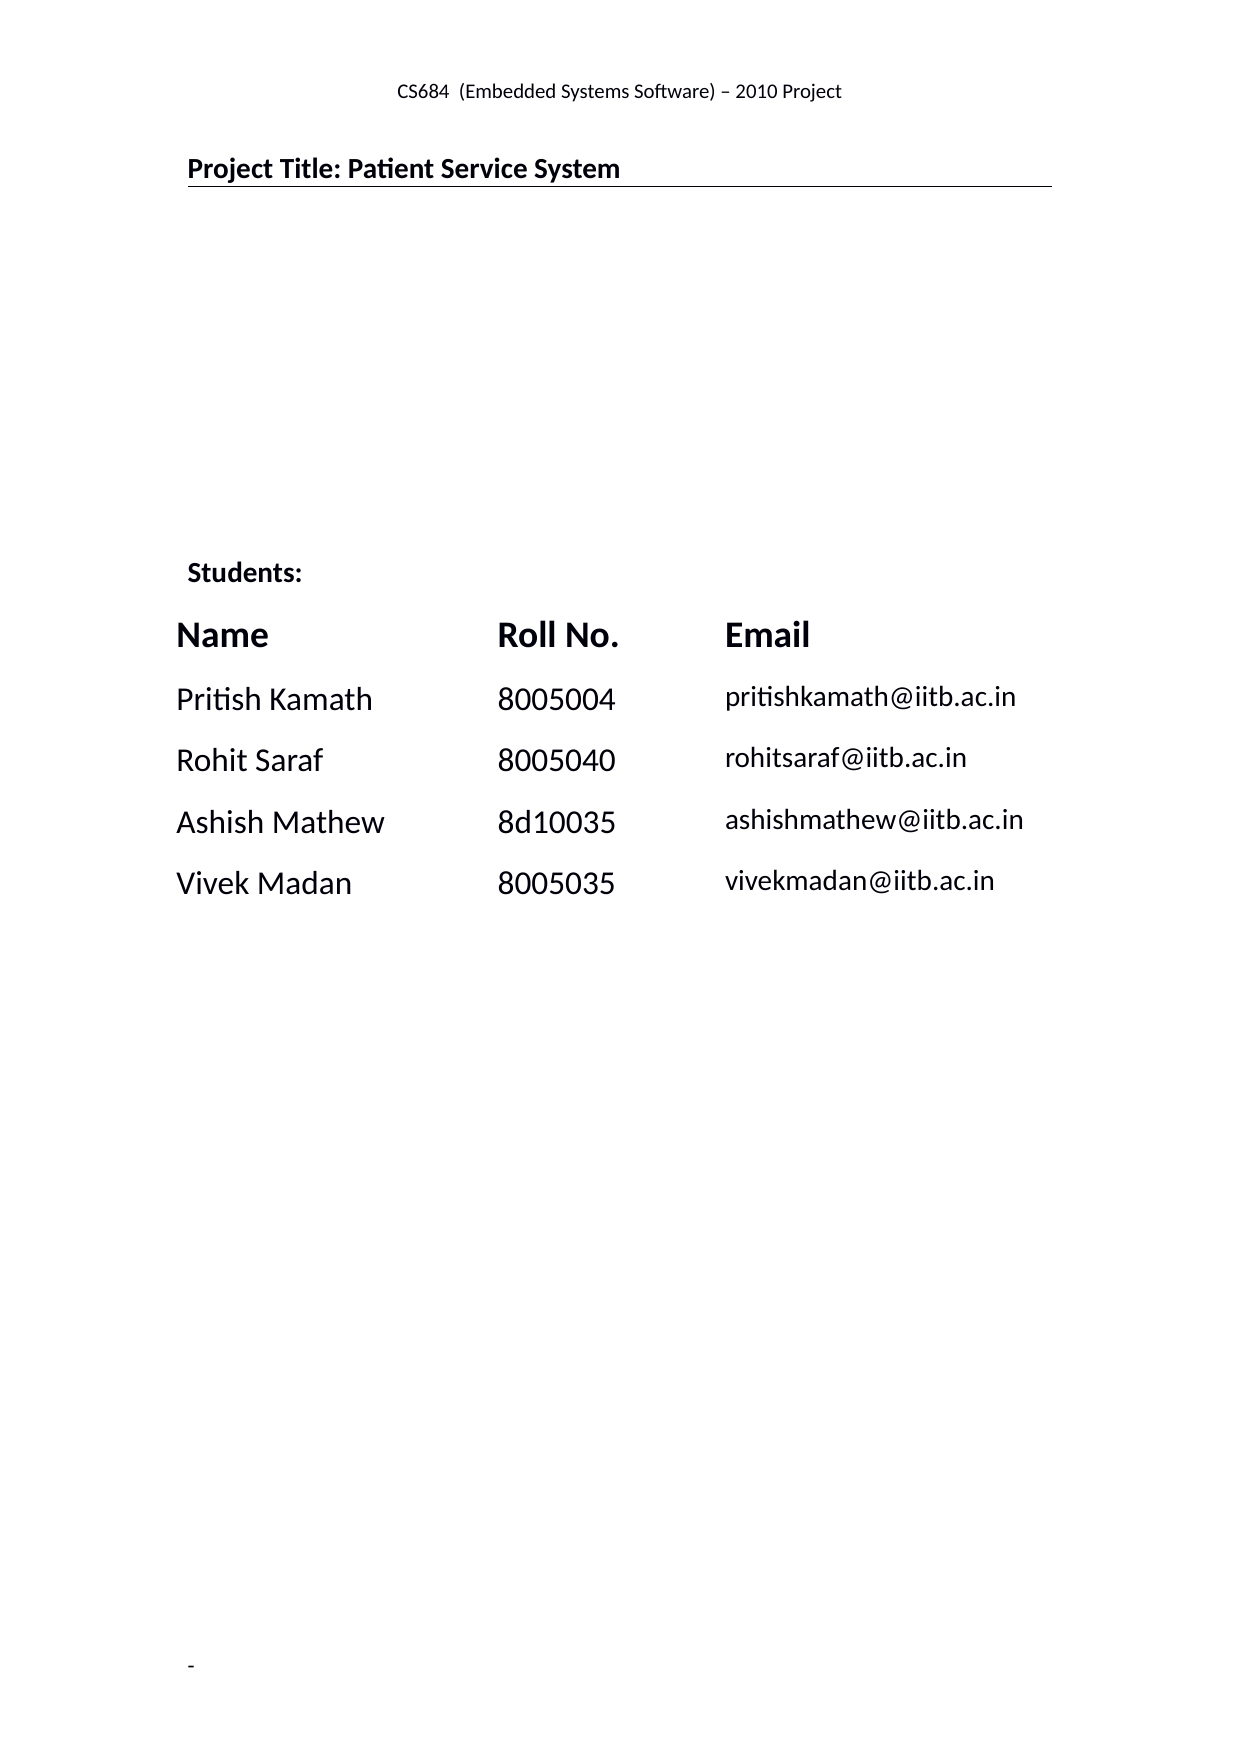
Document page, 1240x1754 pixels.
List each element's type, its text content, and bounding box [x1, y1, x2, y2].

table_cell Vivek Madan [165, 863, 486, 924]
table_cell 8005035 [486, 863, 713, 924]
table_cell rohitsaraf@iitb.ac.in [714, 739, 1127, 801]
table_cell Rohit Saraf [165, 739, 486, 801]
table_cell vivekmadan@iitb.ac.in [714, 863, 1127, 924]
table_cell Pritish Kamath [165, 678, 486, 739]
table_header Name [165, 611, 486, 678]
table_cell 8005040 [486, 739, 713, 801]
table_header Email [714, 611, 1127, 678]
text Students: [187, 554, 1052, 590]
table_cell 8005004 [486, 678, 713, 739]
table_cell 8d10035 [486, 801, 713, 862]
table_header Roll No. [486, 611, 713, 678]
text Project Title: Patient Service System [187, 150, 1052, 187]
table_cell pritishkamath@iitb.ac.in [714, 678, 1127, 739]
table_cell ashishmathew@iitb.ac.in [714, 801, 1127, 862]
table_cell Ashish Mathew [165, 801, 486, 862]
